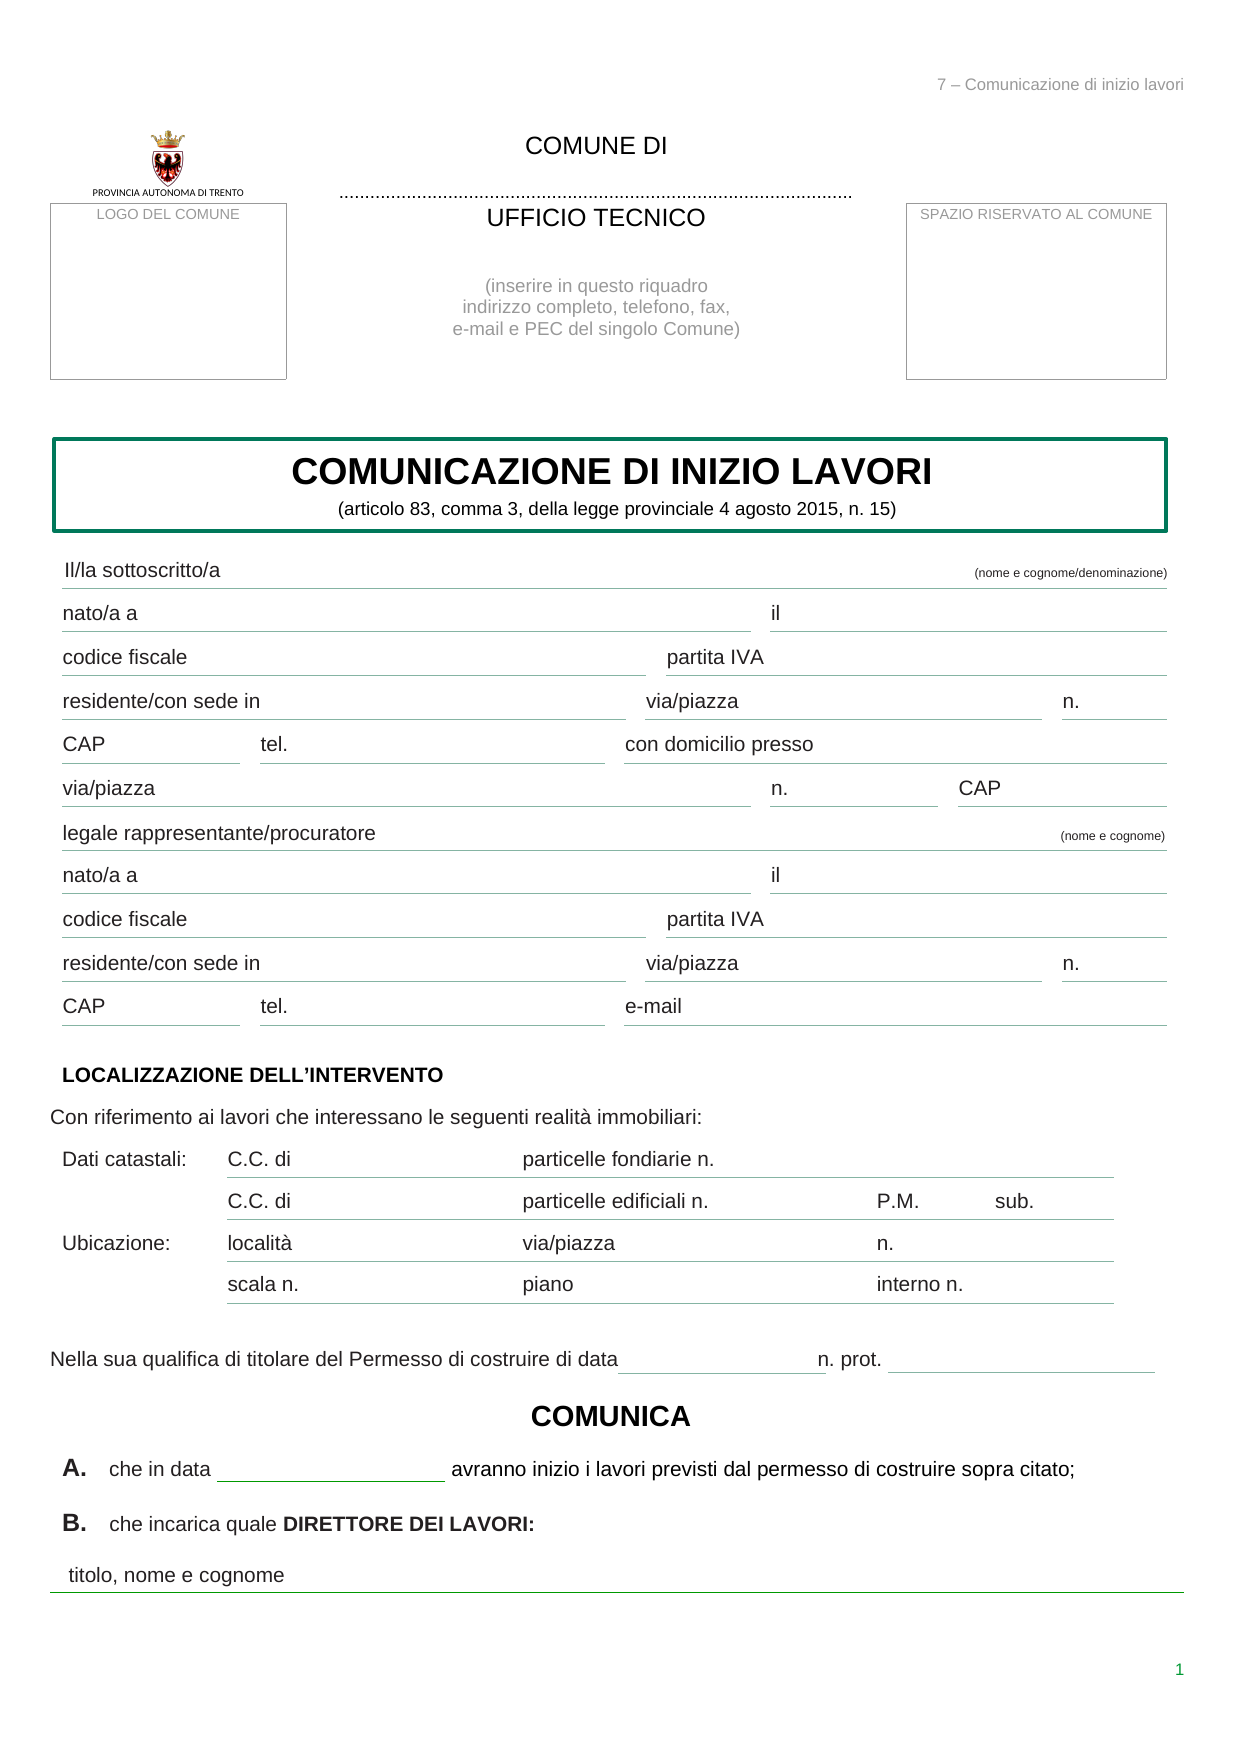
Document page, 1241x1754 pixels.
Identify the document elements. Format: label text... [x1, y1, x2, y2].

text codice fiscale partita IVA [62, 646, 1186, 669]
text COMUNICA [507, 1399, 714, 1432]
picture [150, 130, 186, 187]
text CAP tel. con domicilio presso [62, 733, 1186, 757]
text residente/con sede in via/piazza n. [62, 689, 1186, 713]
text nato/a a il [62, 602, 1186, 625]
text COMUNICAZIONE DI INIZIO LAVORI [56, 449, 1164, 492]
table_header PROVINCIA AUTONOMA DI TRENTO [50, 131, 286, 203]
table_cell LOGO DEL COMUNE [51, 204, 286, 379]
table_cell UFFICIO TECNICO (inserire in questo riquadro indirizzo completo, telefono, fax, e-mail e PEC del singolo Comune) [287, 203, 906, 379]
text codice fiscale partita IVA [62, 908, 1186, 931]
text Il/la sottoscritto/a (nome e cognome/denominazione) [59, 558, 1173, 582]
text Ubicazione: località via/piazza n. [62, 1230, 1184, 1254]
text via/piazza n. CAP [62, 777, 1186, 800]
text Con riferimento ai lavori che interessano le seguenti realità immobiliari: [50, 1105, 1184, 1129]
text (articolo 83, comma 3, della legge provinciale 4 agosto 2015, n. 15) [56, 498, 1164, 520]
text [1168, 449, 1184, 492]
text nato/a a il [62, 864, 1186, 887]
text residente/con sede in via/piazza n. [62, 951, 1186, 975]
table_header COMUNE DI ................................................................................................... [286, 131, 906, 203]
text C.C. di particelle edificiali n. P.M. sub. [62, 1188, 1184, 1212]
text LOCALIZZAZIONE DELL’INTERVENTO [62, 1063, 1184, 1087]
table_header titolo, nome e cognome [50, 1536, 1184, 1592]
table_cell SPAZIO RISERVATO AL COMUNE [907, 204, 1166, 379]
text Dati catastali: C.C. di particelle fondiarie n. [62, 1147, 1184, 1171]
list A. che in data avranno inizio i lavori previsti dal permesso di costruire sopra citato; [62, 1453, 1184, 1482]
text legale rappresentante/procuratore (nome e cognome) [62, 821, 1186, 844]
text B. che incarica quale DIRETTORE DEI LAVORI: [62, 1513, 1184, 1536]
text scala n. piano interno n. [62, 1272, 1184, 1296]
text Nella sua qualifica di titolare del Permesso di costruire di data n. prot. [50, 1350, 1184, 1371]
table_header [906, 131, 1166, 203]
text CAP tel. e-mail [62, 995, 1186, 1019]
